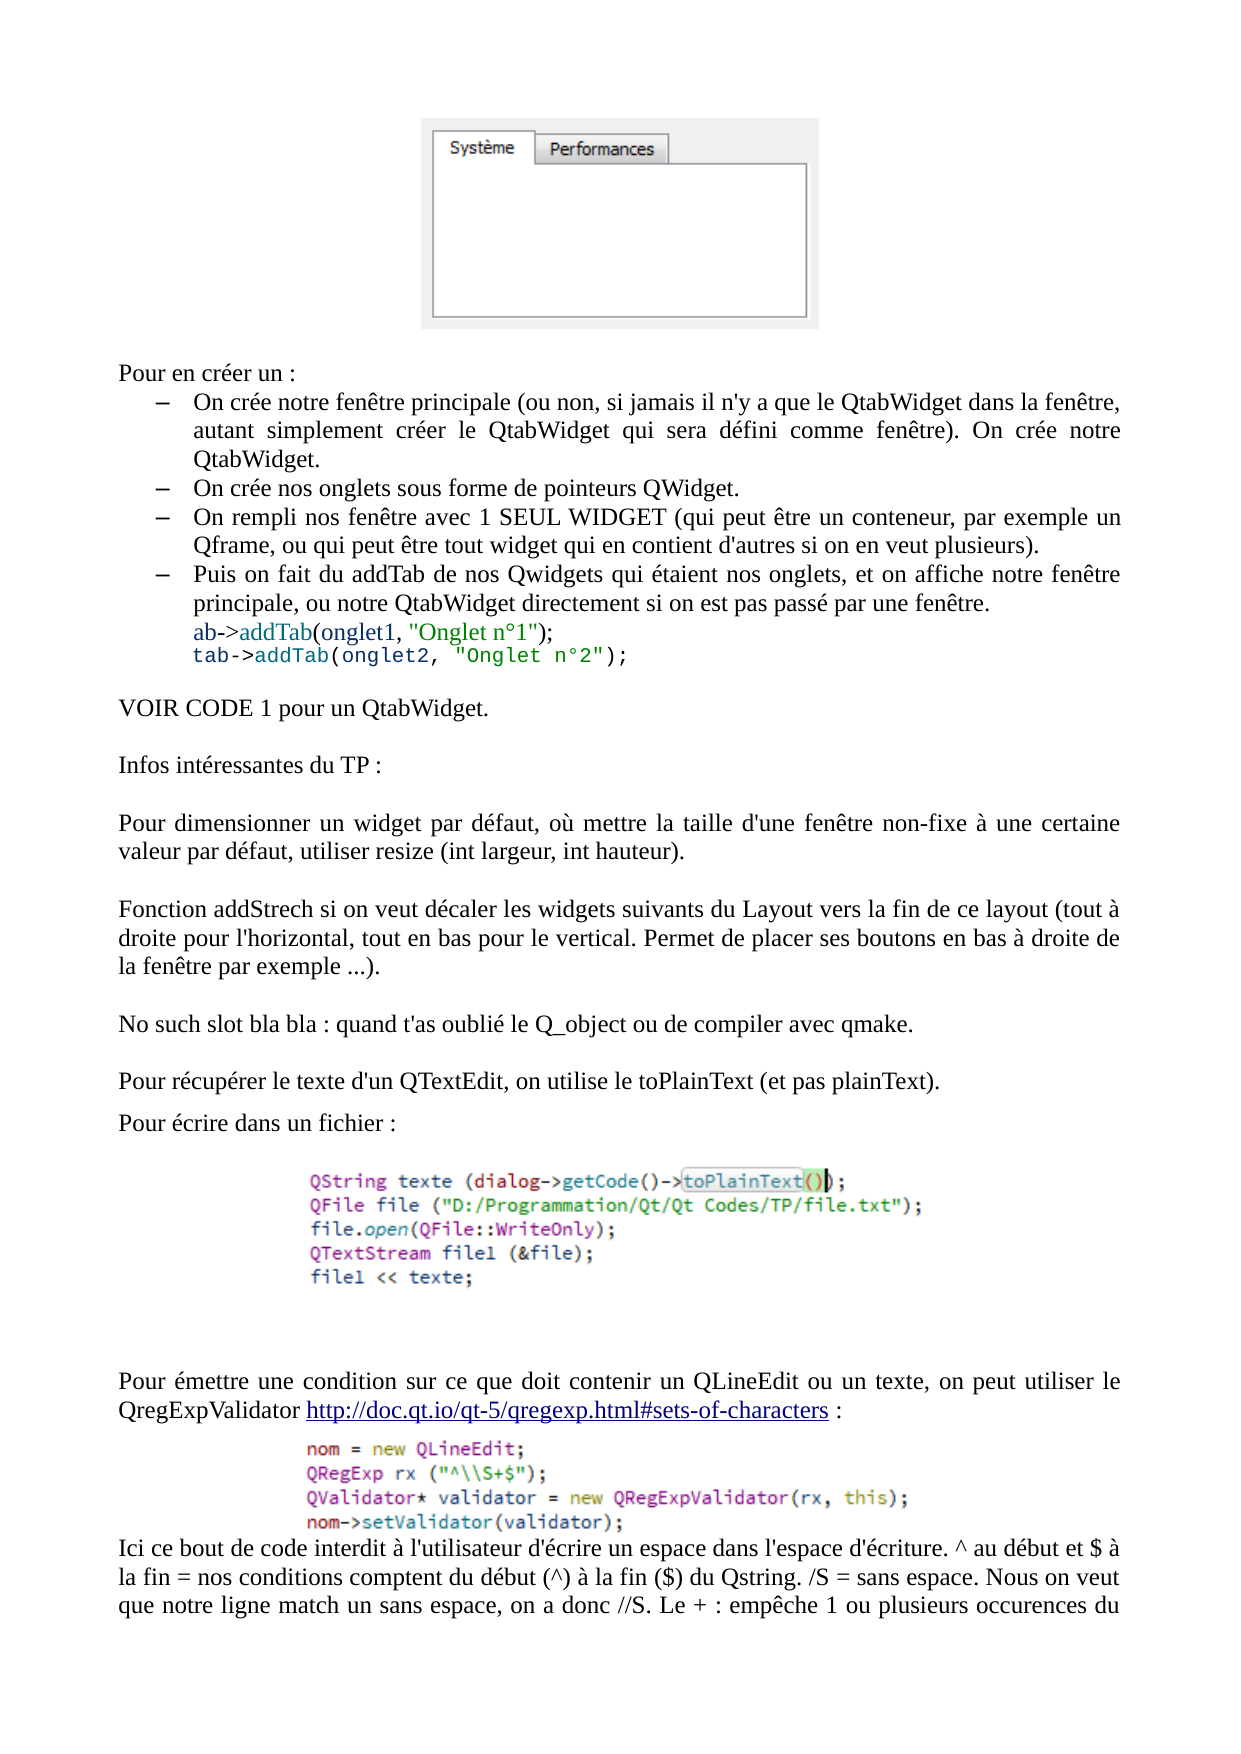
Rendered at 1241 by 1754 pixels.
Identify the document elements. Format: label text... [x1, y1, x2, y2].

picture [420, 118, 820, 329]
list On crée nos onglets sous forme de pointeurs QWidget. [156, 473, 1122, 502]
text Infos intéressantes du TP : [118, 750, 1122, 779]
list Puis on fait du addTab de nos Qwidgets qui étaient nos onglets, et on affiche notre fenêtre principale, ou notre QtabWidget directement si on est pas passé par une fenêtre. [156, 559, 1122, 617]
text Pour en créer un : [118, 358, 1122, 387]
text Ici ce bout de code interdit à l'utilisateur d'écrire un espace dans l'espace d'écriture. ^ au début et $ à la fin = nos conditions comptent du début (^) à la fin ($) du Qstring. /S = sans espace. Nous on veut que notre ligne match un sans espace, on a donc //S. Le + : empêche 1 ou plusieurs occurences du [118, 1436, 1122, 1619]
list On rempli nos fenêtre avec 1 SEUL WIDGET (qui peut être un conteneur, par exemple un Qframe, ou qui peut être tout widget qui en contient d'autres si on en veut plusieurs). [156, 502, 1122, 559]
text Pour écrire dans un fichier : [118, 1108, 1122, 1136]
text VOIR CODE 1 pour un QtabWidget. [118, 693, 1122, 721]
text tab->addTab(onglet2, "Onglet n°2"); [118, 645, 1122, 669]
text Pour dimensionner un widget par défaut, où mettre la taille d'une fenêtre non-fixe à une certaine valeur par défaut, utiliser resize (int largeur, int hauteur). [118, 808, 1122, 865]
list ab->addTab(onglet1, "Onglet n°1"); [156, 617, 1122, 645]
list On crée notre fenêtre principale (ou non, si jamais il n'y a que le QtabWidget dans la fenêtre, autant simplement créer le QtabWidget qui sera défini comme fenêtre). On crée notre QtabWidget. [156, 387, 1122, 473]
text Pour récupérer le texte d'un QTextEdit, on utilise le toPlainText (et pas plainText). [118, 1066, 1122, 1095]
text No such slot bla bla : quand t'as oublié le Q_object ou de compiler avec qmake. [118, 1009, 1122, 1038]
text Fonction addStrech si on veut décaler les widgets suivants du Layout vers la fin de ce layout (tout à droite pour l'horizontal, tout en bas pour le vertical. Permet de placer ses boutons en bas à droite de la fenêtre par exemple ...). [118, 894, 1122, 980]
text Pour émettre une condition sur ce que doit contenir un QLineEdit ou un texte, on peut utiliser le QregExpValidator http://doc.qt.io/qt-5/qregexp.html#sets-of-characters : [118, 1149, 1122, 1424]
